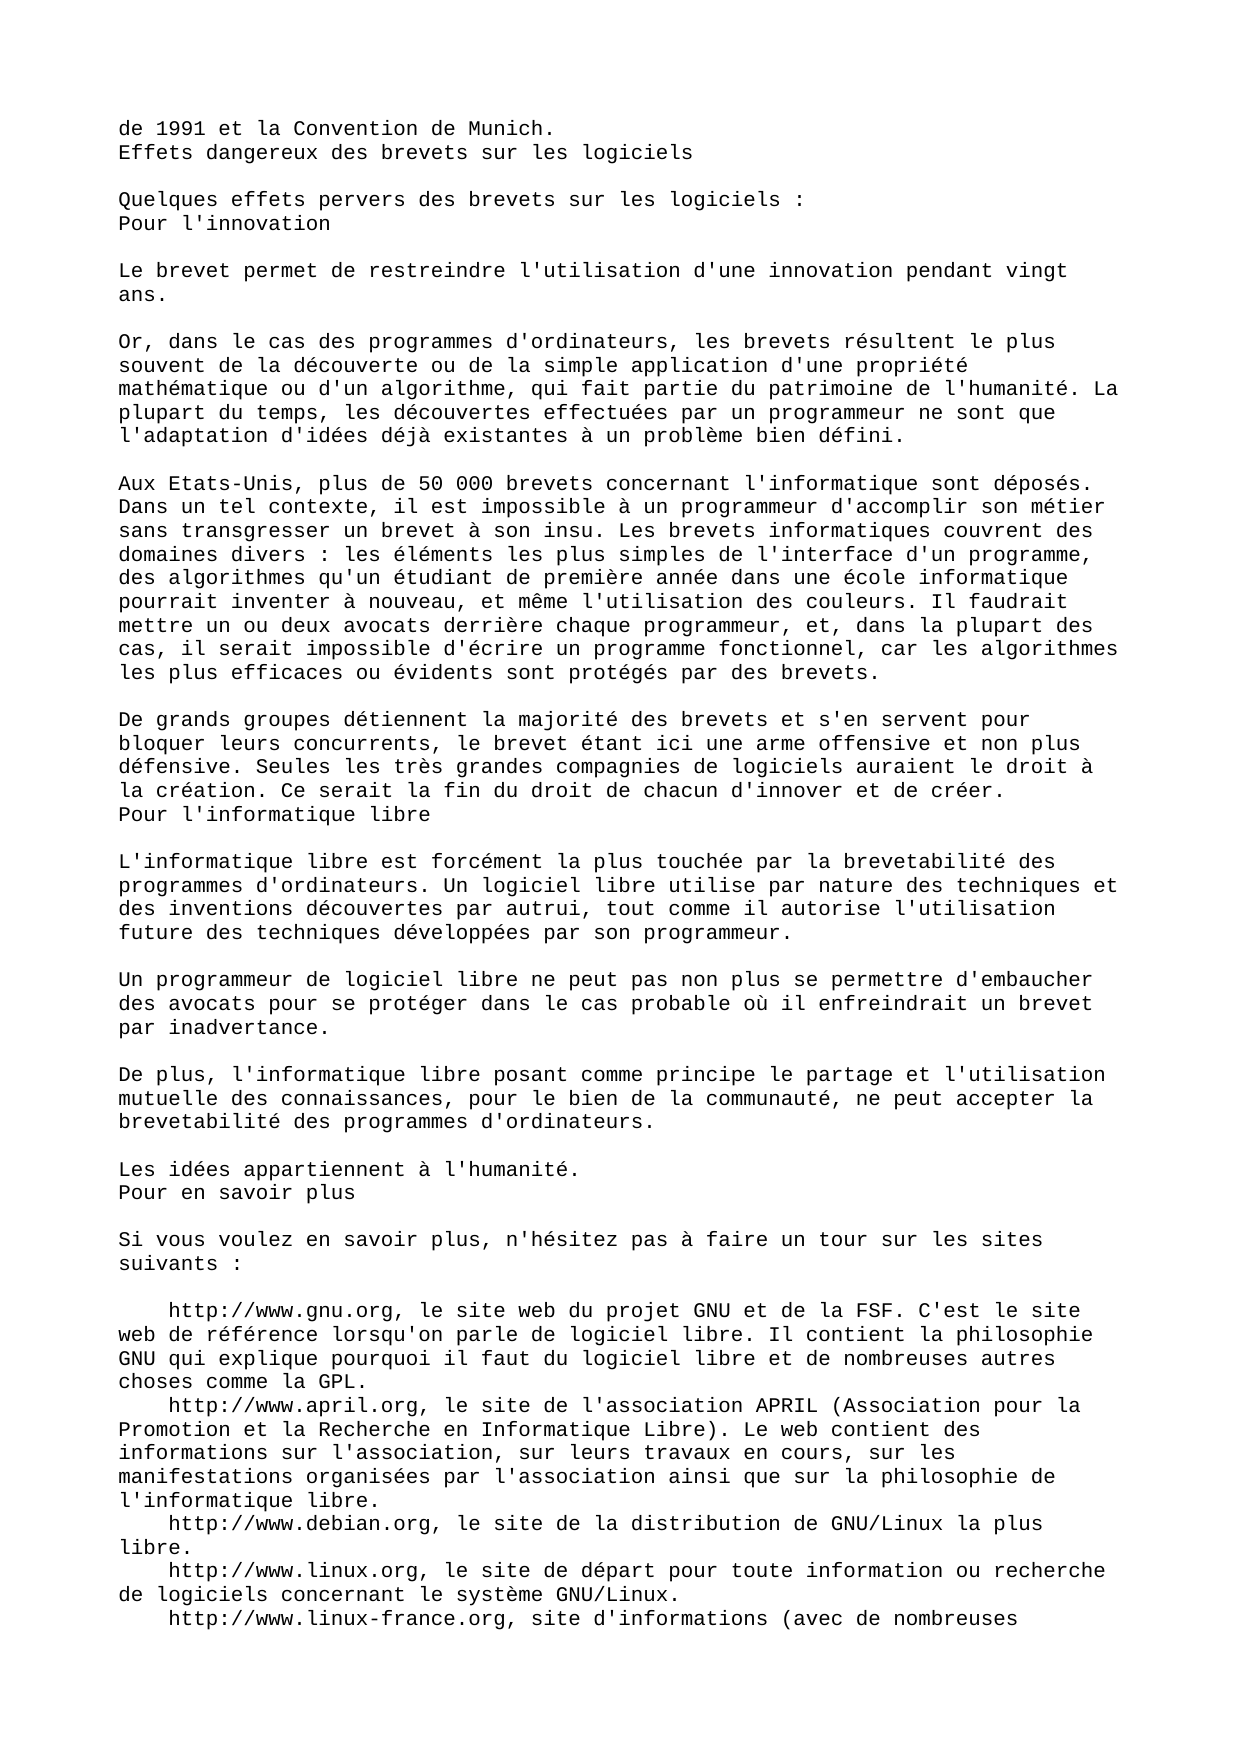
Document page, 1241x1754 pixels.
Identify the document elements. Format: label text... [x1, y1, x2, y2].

text Or, dans le cas des programmes d'ordinateurs, les brevets résultent le plus souvent de la découverte ou de la simple application d'une propriété mathématique ou d'un algorithme, qui fait partie du patrimoine de l'humanité. La plupart du temps, les découvertes effectuées par un programmeur ne sont que l'adaptation d'idées déjà existantes à un problème bien défini. [118, 331, 1122, 449]
text http://www.debian.org, le site de la distribution de GNU/Linux la plus libre. [118, 1513, 1122, 1561]
text de 1991 et la Convention de Munich. [118, 118, 1122, 142]
text http://www.april.org, le site de l'association APRIL (Association pour la Promotion et la Recherche en Informatique Libre). Le web contient des informations sur l'association, sur leurs travaux en cours, sur les manifestations organisées par l'association ainsi que sur la philosophie de l'informatique libre. [118, 1395, 1122, 1513]
text De grands groupes détiennent la majorité des brevets et s'en servent pour bloquer leurs concurrents, le brevet étant ici une arme offensive et non plus défensive. Seules les très grandes compagnies de logiciels auraient le droit à la création. Ce serait la fin du droit de chacun d'innover et de créer. [118, 709, 1122, 804]
text Quelques effets pervers des brevets sur les logiciels : [118, 189, 1122, 213]
text Pour en savoir plus [118, 1182, 1122, 1206]
text Le brevet permet de restreindre l'utilisation d'une innovation pendant vingt ans. [118, 260, 1122, 307]
text Effets dangereux des brevets sur les logiciels [118, 142, 1122, 165]
text De plus, l'informatique libre posant comme principe le partage et l'utilisation mutuelle des connaissances, pour le bien de la communauté, ne peut accepter la brevetabilité des programmes d'ordinateurs. [118, 1064, 1122, 1135]
text Aux Etats-Unis, plus de 50 000 brevets concernant l'informatique sont déposés. Dans un tel contexte, il est impossible à un programmeur d'accomplir son métier sans transgresser un brevet à son insu. Les brevets informatiques couvrent des domaines divers : les éléments les plus simples de l'interface d'un programme, des algorithmes qu'un étudiant de première année dans une école informatique pourrait inventer à nouveau, et même l'utilisation des couleurs. Il faudrait mettre un ou deux avocats derrière chaque programmeur, et, dans la plupart des cas, il serait impossible d'écrire un programme fonctionnel, car les algorithmes les plus efficaces ou évidents sont protégés par des brevets. [118, 473, 1122, 686]
text Les idées appartiennent à l'humanité. [118, 1158, 1122, 1182]
text Si vous voulez en savoir plus, n'hésitez pas à faire un tour sur les sites suivants : [118, 1229, 1122, 1277]
text Pour l'innovation [118, 213, 1122, 236]
text http://www.gnu.org, le site web du projet GNU et de la FSF. C'est le site web de référence lorsqu'on parle de logiciel libre. Il contient la philosophie GNU qui explique pourquoi il faut du logiciel libre et de nombreuses autres choses comme la GPL. [118, 1300, 1122, 1395]
text http://www.linux.org, le site de départ pour toute information ou recherche de logiciels concernant le système GNU/Linux. [118, 1561, 1122, 1608]
text L'informatique libre est forcément la plus touchée par la brevetabilité des programmes d'ordinateurs. Un logiciel libre utilise par nature des techniques et des inventions découvertes par autrui, tout comme il autorise l'utilisation future des techniques développées par son programmeur. [118, 851, 1122, 946]
text http://www.linux-france.org, site d'informations (avec de nombreuses [118, 1608, 1122, 1631]
text Un programmeur de logiciel libre ne peut pas non plus se permettre d'embaucher des avocats pour se protéger dans le cas probable où il enfreindrait un brevet par inadvertance. [118, 969, 1122, 1040]
text Pour l'informatique libre [118, 804, 1122, 827]
